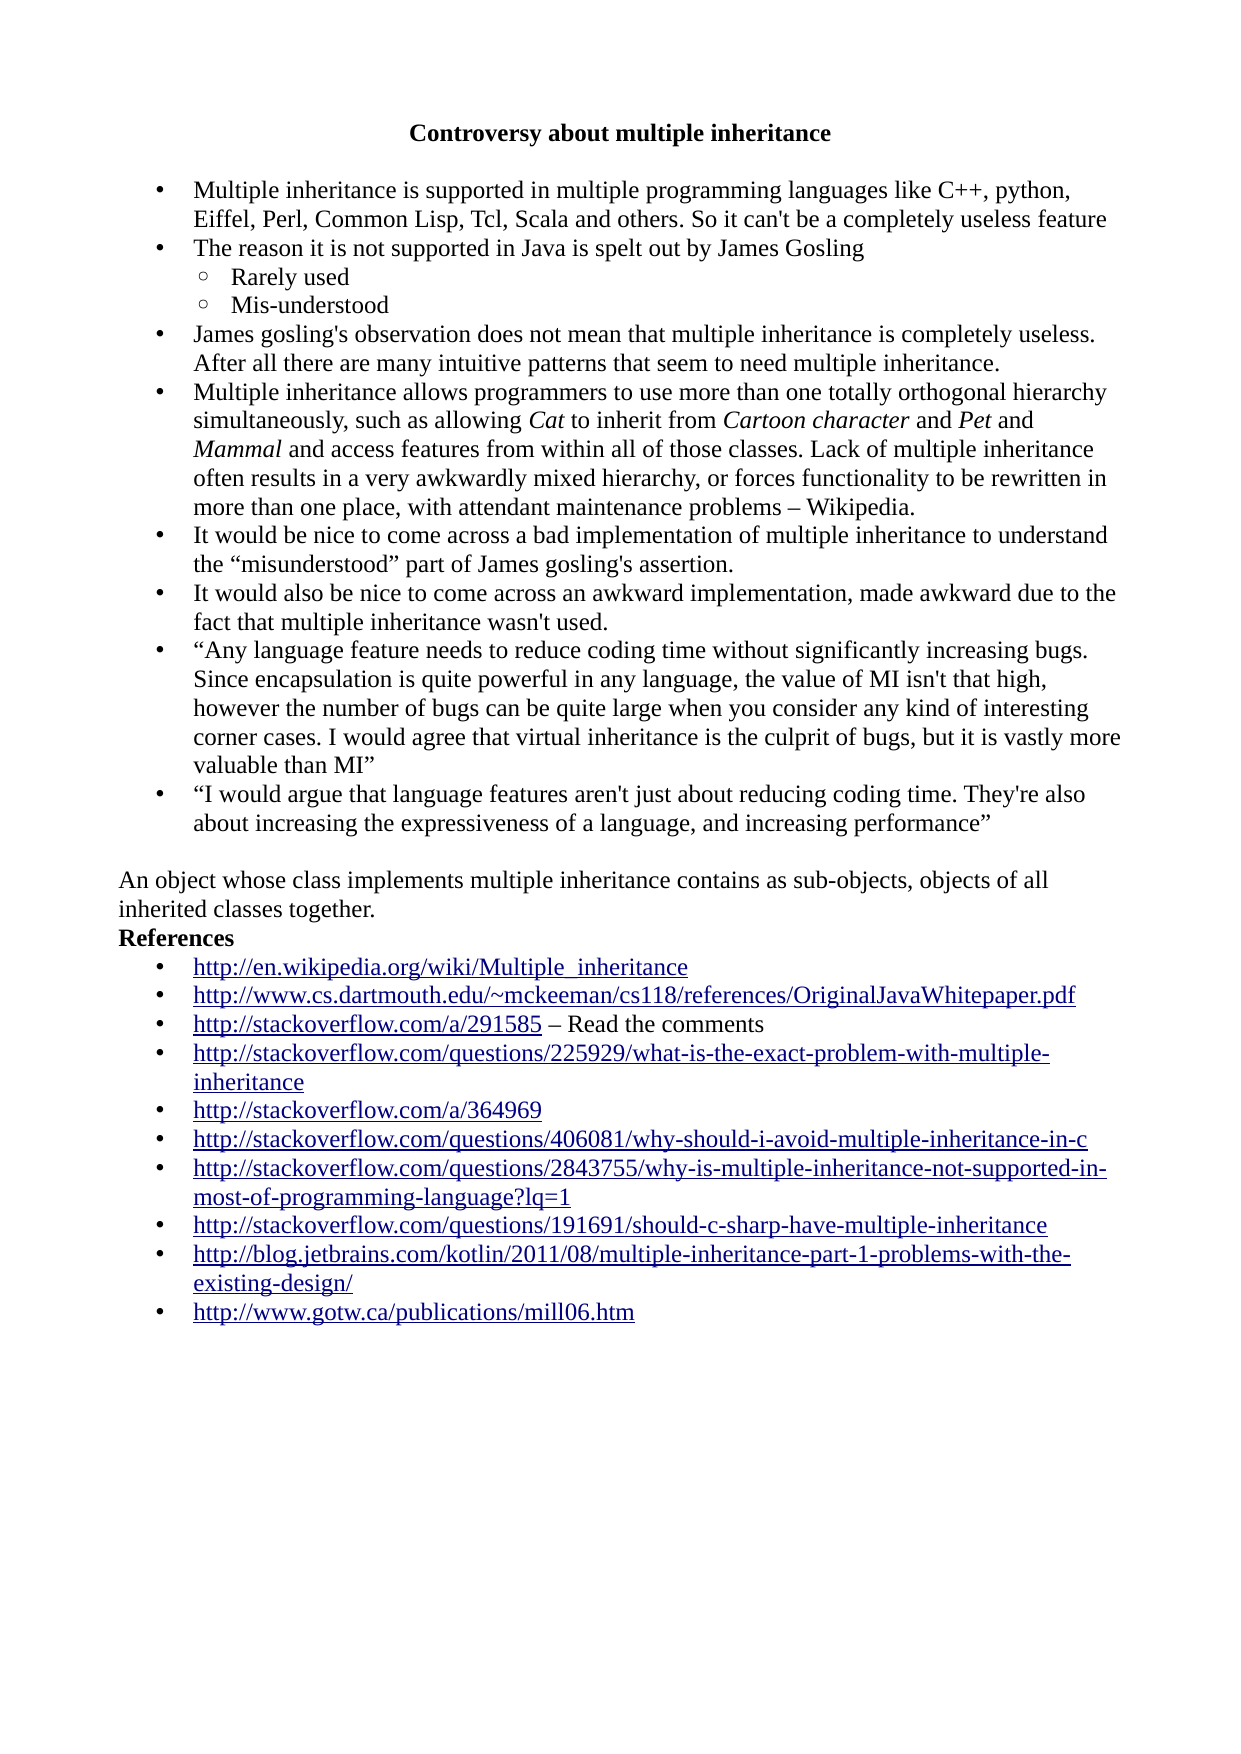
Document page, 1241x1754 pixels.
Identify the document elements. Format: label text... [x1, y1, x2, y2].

list http://stackoverflow.com/questions/191691/should-c-sharp-have-multiple-inheritance [156, 1211, 1122, 1239]
list James gosling's observation does not mean that multiple inheritance is completely useless. After all there are many intuitive patterns that seem to need multiple inheritance. [156, 319, 1122, 377]
list http://blog.jetbrains.com/kotlin/2011/08/multiple-inheritance-part-1-problems-with-the-existing-design/ [156, 1239, 1122, 1297]
list Multiple inheritance allows programmers to use more than one totally orthogonal hierarchy simultaneously, such as allowing Cat to inherit from Cartoon character and Pet and Mammal and access features from within all of those classes. Lack of multiple inheritance often results in a very awkwardly mixed hierarchy, or forces functionality to be rewritten in more than one place, with attendant maintenance problems – Wikipedia. [156, 377, 1122, 521]
list It would be nice to come across a bad implementation of multiple inheritance to understand the “misunderstood” part of James gosling's assertion. [156, 521, 1122, 578]
text References [118, 923, 1122, 952]
list http://stackoverflow.com/questions/406081/why-should-i-avoid-multiple-inheritance-in-c [156, 1124, 1122, 1153]
list http://stackoverflow.com/questions/225929/what-is-the-exact-problem-with-multiple-inheritance [156, 1038, 1122, 1096]
list Mis-understood [193, 291, 1122, 319]
list The reason it is not supported in Java is spelt out by James Gosling [156, 233, 1122, 262]
list It would also be nice to come across an awkward implementation, made awkward due to the fact that multiple inheritance wasn't used. [156, 578, 1122, 636]
list Rarely used [193, 262, 1122, 291]
list “Any language feature needs to reduce coding time without significantly increasing bugs. Since encapsulation is quite powerful in any language, the value of MI isn't that high, however the number of bugs can be quite large when you consider any kind of interesting corner cases. I would agree that virtual inheritance is the culprit of bugs, but it is vastly more valuable than MI” [156, 636, 1122, 779]
list http://stackoverflow.com/a/364969 [156, 1096, 1122, 1124]
list http://stackoverflow.com/a/291585 – Read the comments [156, 1009, 1122, 1038]
list http://www.cs.dartmouth.edu/~mckeeman/cs118/references/OriginalJavaWhitepaper.pdf [156, 981, 1122, 1009]
text An object whose class implements multiple inheritance contains as sub-objects, objects of all inherited classes together. [118, 866, 1122, 923]
list http://www.gotw.ca/publications/mill06.htm [156, 1297, 1122, 1326]
text Controversy about multiple inheritance [118, 118, 1122, 147]
list Multiple inheritance is supported in multiple programming languages like C++, python, Eiffel, Perl, Common Lisp, Tcl, Scala and others. So it can't be a completely useless feature [156, 176, 1122, 233]
list http://stackoverflow.com/questions/2843755/why-is-multiple-inheritance-not-supported-in-most-of-programming-language?lq=1 [156, 1153, 1122, 1211]
list http://en.wikipedia.org/wiki/Multiple_inheritance [156, 952, 1122, 981]
list “I would argue that language features aren't just about reducing coding time. They're also about increasing the expressiveness of a language, and increasing performance” [156, 779, 1122, 837]
